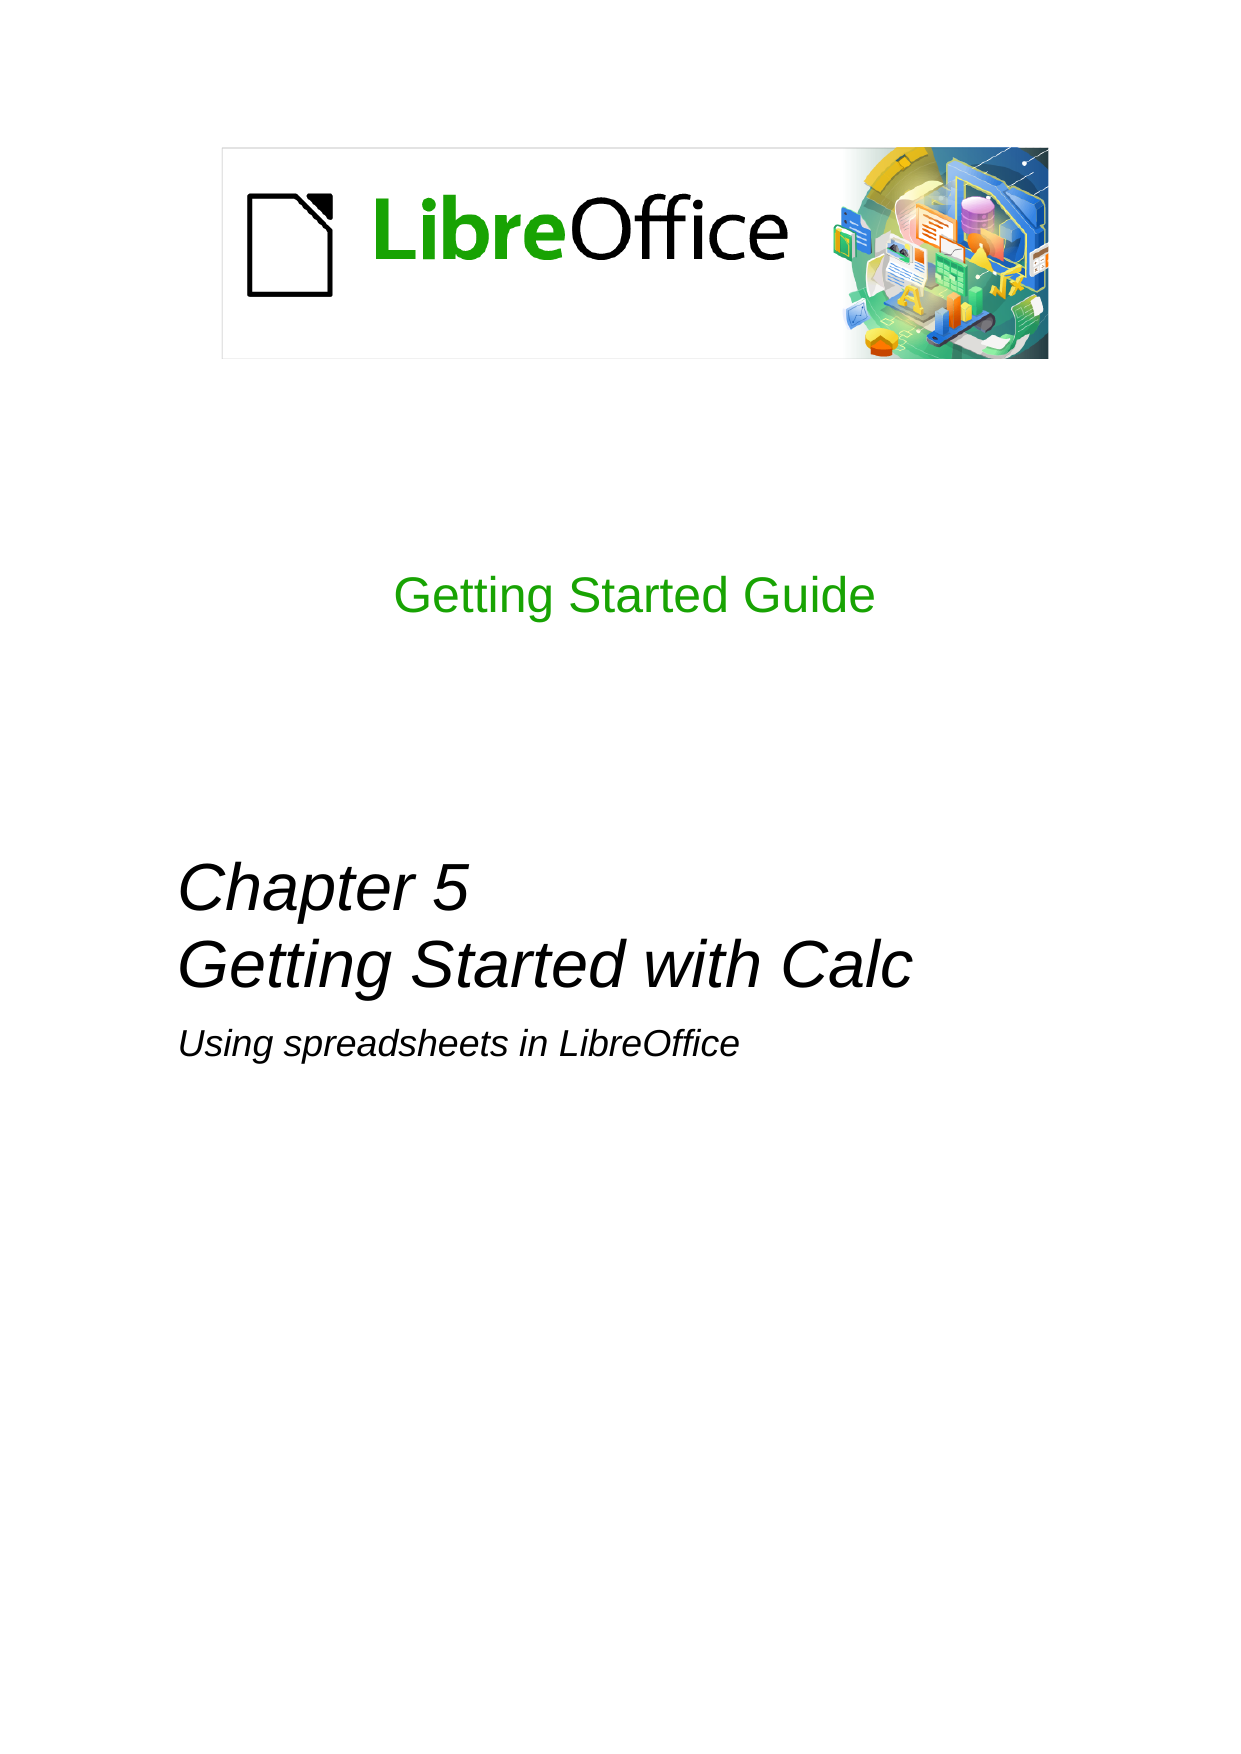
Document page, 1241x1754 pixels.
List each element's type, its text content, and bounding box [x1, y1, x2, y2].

picture [221, 147, 1049, 359]
text Getting Started Guide [177, 566, 1093, 623]
subtitle Using spreadsheets in LibreOffice [177, 1021, 1093, 1064]
title Chapter 5 Getting Started with Calc [177, 848, 1093, 1002]
